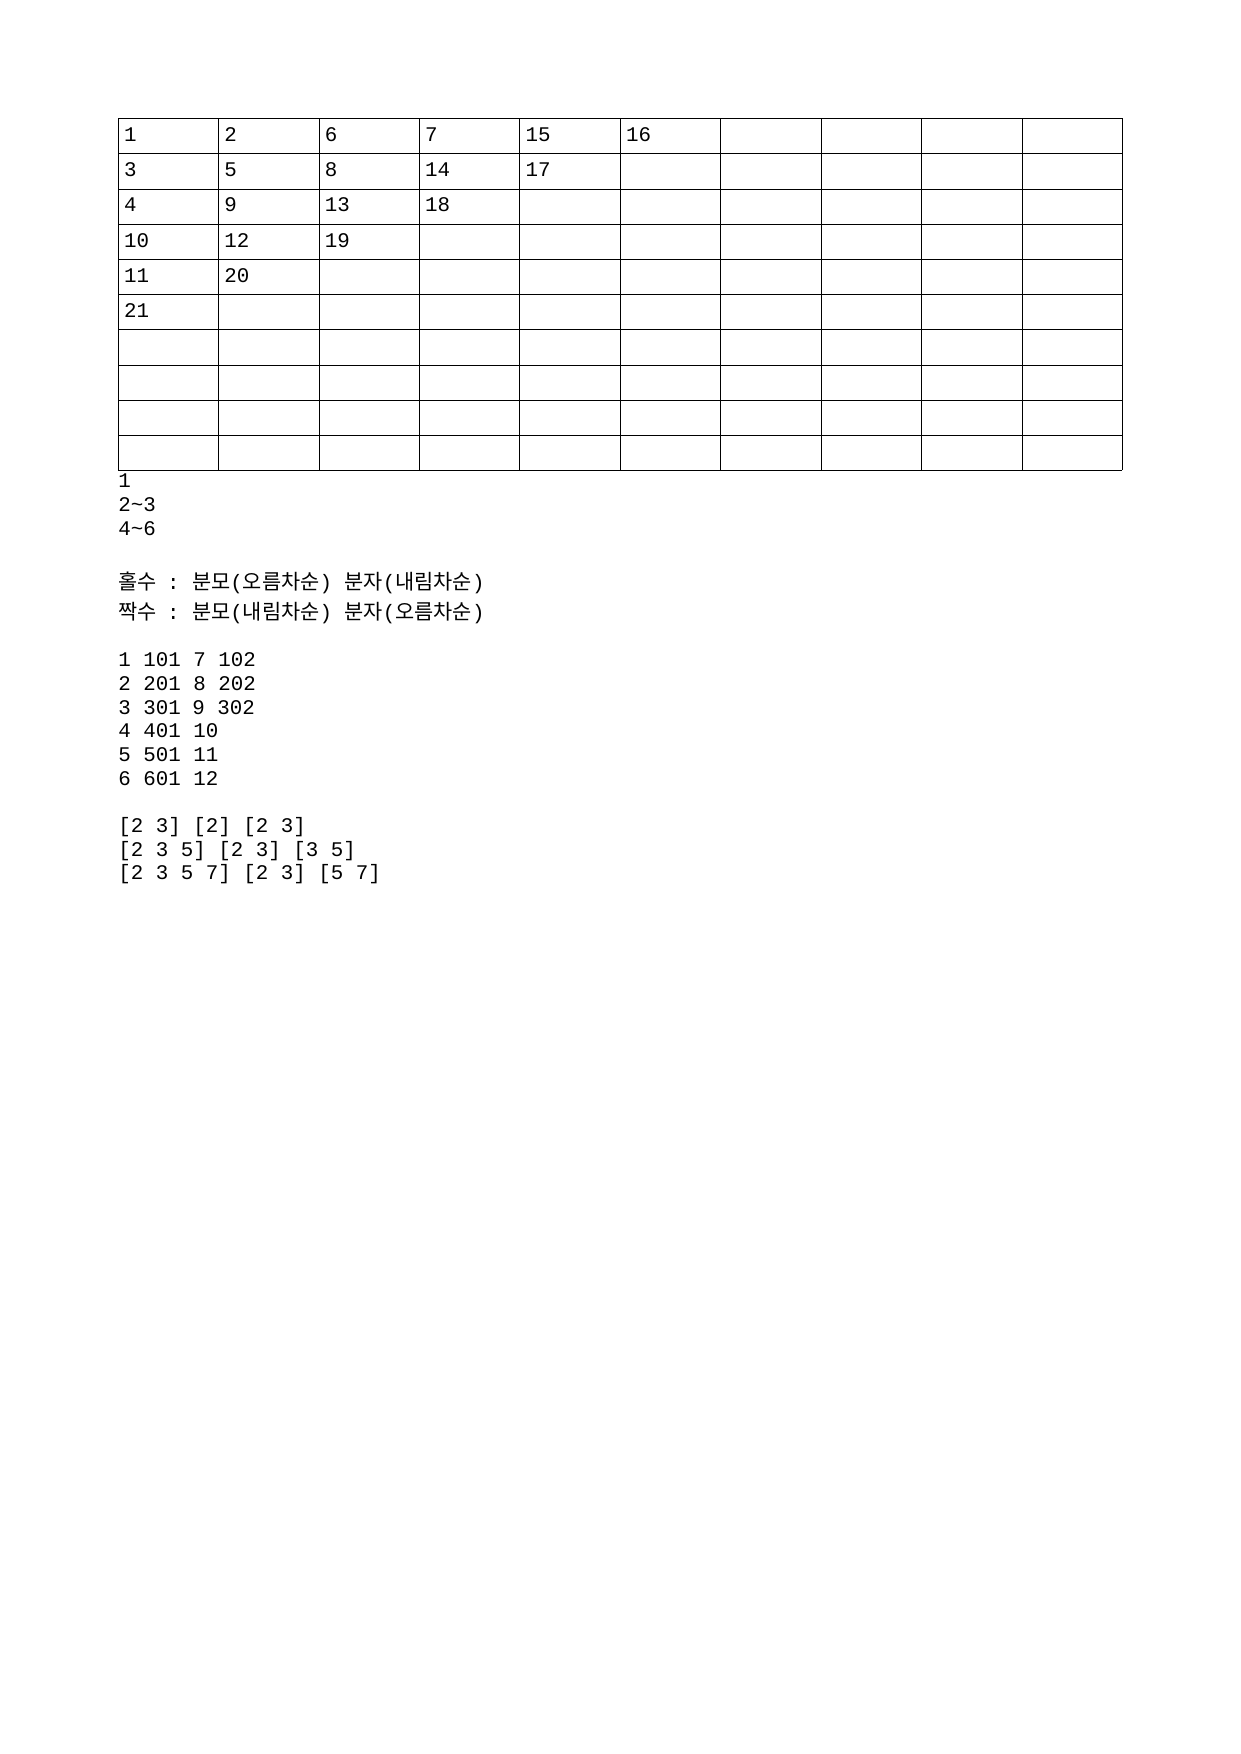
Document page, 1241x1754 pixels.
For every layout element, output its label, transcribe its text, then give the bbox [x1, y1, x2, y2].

table_header [822, 119, 921, 153]
table_cell [420, 330, 519, 364]
table_cell 3 [119, 154, 218, 188]
table_cell [219, 401, 319, 435]
table_cell [520, 295, 620, 329]
table_cell [621, 330, 720, 364]
table_cell [822, 260, 921, 294]
table_cell 10 [119, 225, 218, 259]
table_cell [320, 436, 419, 470]
table_cell 11 [119, 260, 218, 294]
table_cell [1023, 401, 1122, 435]
text 5 501 11 [118, 744, 1122, 768]
table_cell [320, 260, 419, 294]
table_cell [520, 330, 620, 364]
table_cell [721, 190, 821, 224]
text [2 3] [2] [2 3] [118, 815, 1122, 838]
table_cell [822, 330, 921, 364]
table_cell [922, 295, 1022, 329]
table_cell [922, 225, 1022, 259]
text 짝수 : 분모(내림차순) 분자(오름차순) [118, 595, 1122, 626]
table_cell [822, 225, 921, 259]
table_cell [420, 401, 519, 435]
table_cell 19 [320, 225, 419, 259]
table_cell [320, 366, 419, 400]
table_cell [621, 401, 720, 435]
table_cell [520, 436, 620, 470]
table_cell [1023, 225, 1122, 259]
text 4~6 [118, 518, 1122, 541]
table_cell 12 [219, 225, 319, 259]
table_cell 9 [219, 190, 319, 224]
table_cell [721, 154, 821, 188]
table_cell [922, 366, 1022, 400]
table_cell [520, 366, 620, 400]
table_cell [721, 401, 821, 435]
table_cell [721, 366, 821, 400]
table_cell [320, 330, 419, 364]
table_cell [721, 436, 821, 470]
table_cell [1023, 260, 1122, 294]
table_cell [621, 154, 720, 188]
table_cell [621, 366, 720, 400]
table_cell [1023, 154, 1122, 188]
table_cell [721, 225, 821, 259]
table_cell [1023, 436, 1122, 470]
text 1 [118, 471, 1122, 494]
table_cell [822, 295, 921, 329]
table_cell [119, 366, 218, 400]
table_cell 14 [420, 154, 519, 188]
table_cell [1023, 330, 1122, 364]
table_cell [520, 225, 620, 259]
table_cell [219, 295, 319, 329]
text 홀수 : 분모(오름차순) 분자(내림차순) [118, 565, 1122, 595]
text 6 601 12 [118, 768, 1122, 791]
table_cell [922, 401, 1022, 435]
text 2 201 8 202 [118, 673, 1122, 697]
table_cell [621, 295, 720, 329]
table_cell [922, 260, 1022, 294]
table_cell [219, 366, 319, 400]
table_cell 20 [219, 260, 319, 294]
table_header [721, 119, 821, 153]
table_cell [822, 401, 921, 435]
table_cell 17 [520, 154, 620, 188]
text 3 301 9 302 [118, 697, 1122, 720]
table_header [922, 119, 1022, 153]
table_cell [420, 295, 519, 329]
table_cell 5 [219, 154, 319, 188]
table_cell [822, 366, 921, 400]
table_cell [922, 436, 1022, 470]
table_cell [119, 401, 218, 435]
table_header 6 [320, 119, 419, 153]
text [2 3 5] [2 3] [3 5] [118, 838, 1122, 862]
table_cell [520, 401, 620, 435]
table_cell 8 [320, 154, 419, 188]
table_cell [822, 154, 921, 188]
table_header 7 [420, 119, 519, 153]
table_cell 4 [119, 190, 218, 224]
table_cell [822, 190, 921, 224]
table_cell [922, 190, 1022, 224]
table_cell [922, 154, 1022, 188]
table_header 2 [219, 119, 319, 153]
table_cell 13 [320, 190, 419, 224]
table_cell [621, 260, 720, 294]
table_header 16 [621, 119, 720, 153]
table_cell [621, 190, 720, 224]
table_cell 21 [119, 295, 218, 329]
table_cell [119, 330, 218, 364]
table_cell [1023, 295, 1122, 329]
table_cell [520, 190, 620, 224]
table_cell [420, 436, 519, 470]
text 4 401 10 [118, 720, 1122, 744]
table_cell [822, 436, 921, 470]
table_cell [1023, 366, 1122, 400]
table_cell [721, 260, 821, 294]
table_header 1 [119, 119, 218, 153]
table_cell [219, 436, 319, 470]
text [2 3 5 7] [2 3] [5 7] [118, 862, 1122, 886]
table_cell [721, 330, 821, 364]
table_cell [320, 295, 419, 329]
table_cell [420, 366, 519, 400]
table_cell [420, 260, 519, 294]
table_cell 18 [420, 190, 519, 224]
table_cell [219, 330, 319, 364]
table_cell [320, 401, 419, 435]
table_cell [922, 330, 1022, 364]
table_header 15 [520, 119, 620, 153]
table_header [1023, 119, 1122, 153]
table_cell [420, 225, 519, 259]
text 1 101 7 102 [118, 649, 1122, 673]
table_cell [119, 436, 218, 470]
table_cell [520, 260, 620, 294]
table_cell [1023, 190, 1122, 224]
table_cell [621, 225, 720, 259]
text 2~3 [118, 494, 1122, 518]
table_cell [621, 436, 720, 470]
table_cell [721, 295, 821, 329]
